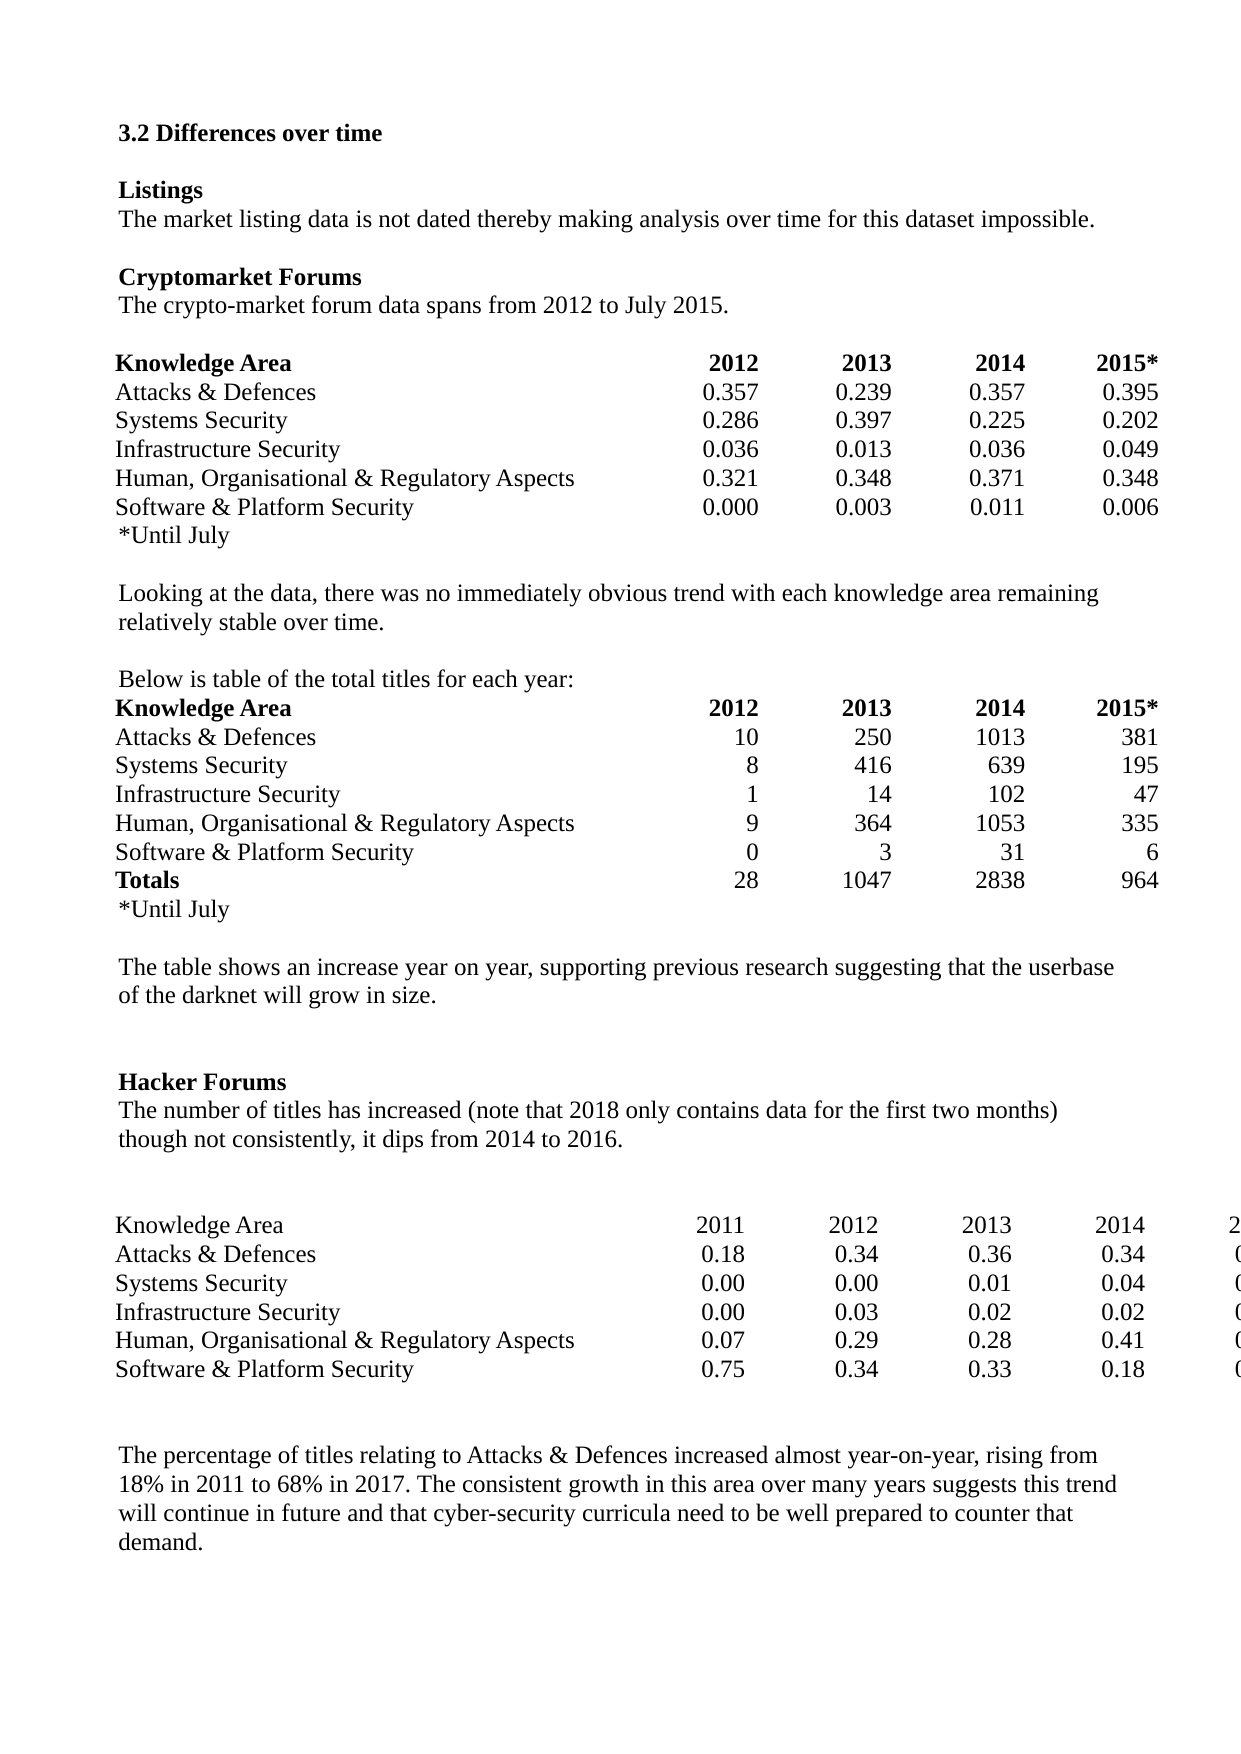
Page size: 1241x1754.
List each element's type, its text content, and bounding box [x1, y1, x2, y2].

text Below is table of the total titles for each year: [118, 664, 1122, 693]
table_cell 0.202 [1028, 406, 1161, 434]
table_cell 0.395 [1028, 377, 1161, 406]
text *Until July [118, 894, 1122, 923]
table_header 2015 [1148, 1211, 1240, 1239]
table_header 2015* [1028, 348, 1161, 377]
text Cryptomarket Forums [118, 262, 1122, 291]
table_cell 0.04 [1015, 1268, 1148, 1297]
table_header 2015* [1028, 693, 1161, 722]
table_cell Infrastructure Security [112, 779, 628, 808]
table_header 2013 [761, 348, 895, 377]
table_cell 0.36 [881, 1239, 1014, 1268]
table_cell 0.02 [1015, 1297, 1148, 1326]
table_cell 0.06 [1148, 1268, 1240, 1297]
table_cell 8 [628, 751, 761, 779]
text The number of titles has increased (note that 2018 only contains data for the first two months) though not consistently, it dips from 2014 to 2016. [118, 1096, 1122, 1153]
table_cell 0.00 [608, 1297, 748, 1326]
table_cell 0.036 [895, 434, 1028, 463]
table_cell Infrastructure Security [112, 434, 628, 463]
table_header 2014 [1015, 1211, 1148, 1239]
table_cell 0.006 [1028, 492, 1161, 521]
text *Until July [118, 521, 1122, 549]
table_cell 14 [761, 779, 895, 808]
table_cell 416 [761, 751, 895, 779]
table_cell 0.011 [895, 492, 1028, 521]
table_header 2014 [895, 693, 1028, 722]
table_cell 0.357 [628, 377, 761, 406]
table_header 2011 [608, 1211, 748, 1239]
table_cell 0.29 [748, 1326, 881, 1354]
table_cell 0 [628, 837, 761, 866]
text Looking at the data, there was no immediately obvious trend with each knowledge area remaining relatively stable over time. [118, 578, 1122, 636]
table_header 2014 [895, 348, 1028, 377]
table_cell 0.40 [1148, 1239, 1240, 1268]
table_cell 0.33 [881, 1354, 1014, 1383]
table_cell Attacks & Defences [112, 1239, 607, 1268]
table_cell Systems Security [112, 751, 628, 779]
table_header 2012 [628, 348, 761, 377]
table_cell 195 [1028, 751, 1161, 779]
table_header Knowledge Area [112, 1211, 607, 1239]
table_cell 0.371 [895, 463, 1028, 492]
table_cell 1 [628, 779, 761, 808]
table_cell 3 [761, 837, 895, 866]
table_cell 0.357 [895, 377, 1028, 406]
table_cell 9 [628, 808, 761, 837]
table_cell 0.34 [748, 1239, 881, 1268]
table_cell 102 [895, 779, 1028, 808]
table_cell 0.013 [761, 434, 895, 463]
table_cell 2838 [895, 866, 1028, 894]
text The crypto-market forum data spans from 2012 to July 2015. [118, 291, 1122, 319]
table_header 2013 [881, 1211, 1014, 1239]
text Listings [118, 176, 1122, 204]
table_cell 0.03 [1148, 1297, 1240, 1326]
table_cell 0.18 [608, 1239, 748, 1268]
table_cell Human, Organisational & Regulatory Aspects [112, 1326, 607, 1354]
table_cell 0.75 [608, 1354, 748, 1383]
table_cell 0.036 [628, 434, 761, 463]
table_header Knowledge Area [112, 693, 628, 722]
table_cell 364 [761, 808, 895, 837]
table_cell 0.225 [895, 406, 1028, 434]
table_cell 0.02 [881, 1297, 1014, 1326]
table_cell Software & Platform Security [112, 492, 628, 521]
table_header 2012 [748, 1211, 881, 1239]
table_cell 0.18 [1015, 1354, 1148, 1383]
table_cell Systems Security [112, 1268, 607, 1297]
table_cell 0.34 [748, 1354, 881, 1383]
table_cell 0.397 [761, 406, 895, 434]
table_cell 0.286 [628, 406, 761, 434]
table_cell 639 [895, 751, 1028, 779]
table_cell Software & Platform Security [112, 837, 628, 866]
table_cell Systems Security [112, 406, 628, 434]
text The table shows an increase year on year, supporting previous research suggesting that the userbase of the darknet will grow in size. [118, 952, 1122, 1009]
table_header Knowledge Area [112, 348, 628, 377]
table_header 2013 [761, 693, 895, 722]
table_cell 0.28 [881, 1326, 1014, 1354]
table_cell Totals [112, 866, 628, 894]
table_cell 0.348 [761, 463, 895, 492]
table_cell 47 [1028, 779, 1161, 808]
table_cell 0.348 [1028, 463, 1161, 492]
table_cell Attacks & Defences [112, 377, 628, 406]
table_cell 250 [761, 722, 895, 751]
table_cell 0.000 [628, 492, 761, 521]
table_cell 10 [628, 722, 761, 751]
table_cell 964 [1028, 866, 1161, 894]
table_cell 1053 [895, 808, 1028, 837]
text The market listing data is not dated thereby making analysis over time for this dataset impossible. [118, 204, 1122, 233]
table_cell 0.003 [761, 492, 895, 521]
table_cell 0.41 [1015, 1326, 1148, 1354]
table_cell 0.321 [628, 463, 761, 492]
table_cell 0.239 [761, 377, 895, 406]
table_cell 335 [1028, 808, 1161, 837]
table_cell 0.03 [748, 1297, 881, 1326]
table_cell 0.049 [1028, 434, 1161, 463]
table_cell Human, Organisational & Regulatory Aspects [112, 463, 628, 492]
table_cell 0.01 [881, 1268, 1014, 1297]
table_cell 0.00 [748, 1268, 881, 1297]
table_cell Attacks & Defences [112, 722, 628, 751]
table_cell Software & Platform Security [112, 1354, 607, 1383]
table_cell 0.31 [1148, 1326, 1240, 1354]
table_cell 0.20 [1148, 1354, 1240, 1383]
table_cell 381 [1028, 722, 1161, 751]
table_cell 6 [1028, 837, 1161, 866]
table_header 2012 [628, 693, 761, 722]
table_cell 0.07 [608, 1326, 748, 1354]
text Hacker Forums [118, 1067, 1122, 1096]
table_cell 0.00 [608, 1268, 748, 1297]
table_cell 0.34 [1015, 1239, 1148, 1268]
table_cell 1013 [895, 722, 1028, 751]
text 3.2 Differences over time [118, 118, 1122, 147]
table_cell Human, Organisational & Regulatory Aspects [112, 808, 628, 837]
table_cell 31 [895, 837, 1028, 866]
table_cell Infrastructure Security [112, 1297, 607, 1326]
table_cell 28 [628, 866, 761, 894]
table_cell 1047 [761, 866, 895, 894]
text The percentage of titles relating to Attacks & Defences increased almost year-on-year, rising from 18% in 2011 to 68% in 2017. The consistent growth in this area over many years suggests this trend will continue in future and that cyber-security curricula need to be well prepared to counter that demand. [118, 1441, 1122, 1556]
